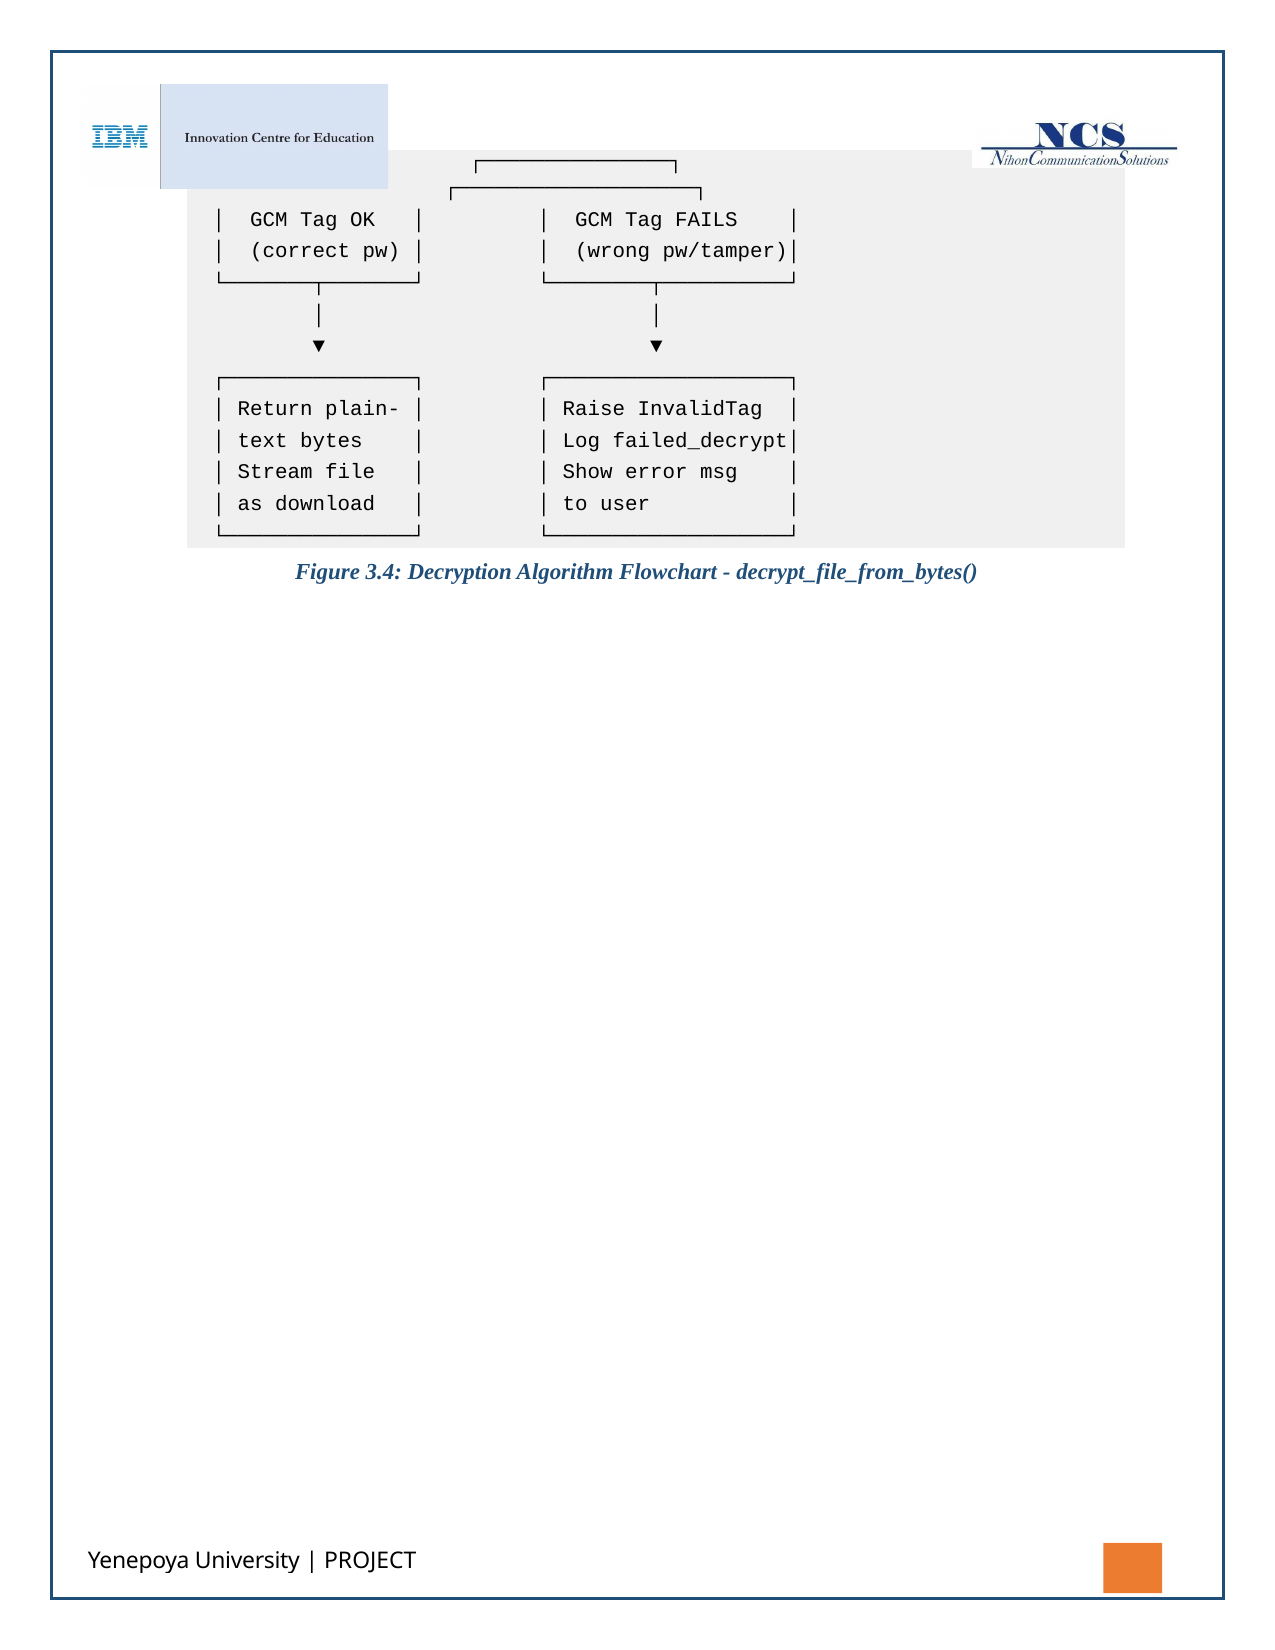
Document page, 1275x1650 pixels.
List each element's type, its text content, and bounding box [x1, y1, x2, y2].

text │ text bytes │ │ Log failed_decrypt│ [544, 430, 793, 453]
picture [982, 113, 1185, 170]
picture [81, 84, 391, 189]
text │ │ [187, 304, 318, 327]
text │ as download │ │ to user │ [187, 493, 1125, 517]
text └───────────────┘ └───────────────────┘ [187, 524, 1125, 548]
text │ text bytes │ │ Log failed_decrypt│ [419, 430, 543, 453]
text ┌───────────────┐ ┌───────────────────┐ [187, 150, 1125, 201]
text │ GCM Tag OK │ │ GCM Tag FAILS │ [187, 209, 1125, 233]
text ┌───────────────┐ ┌───────────────────┐ [187, 367, 1125, 390]
text │ text bytes │ │ Log failed_decrypt│ [794, 430, 1125, 453]
text └───────┬───────┘ └────────┬──────────┘ [187, 272, 1125, 296]
text │ Stream file │ │ Show error msg │ [187, 461, 1125, 485]
text │ text bytes │ │ Log failed_decrypt│ [219, 430, 418, 453]
text │ Return plain- │ │ Raise InvalidTag │ [187, 398, 1125, 422]
text │ (correct pw) │ │ (wrong pw/tamper)│ [187, 241, 1125, 264]
text ▼ ▼ [187, 335, 1125, 359]
text Figure 3.4: Decryption Algorithm Flowchart - decrypt_file_from_bytes() [150, 558, 1125, 584]
text │ │ [319, 304, 656, 327]
text │ │ [657, 304, 1125, 327]
